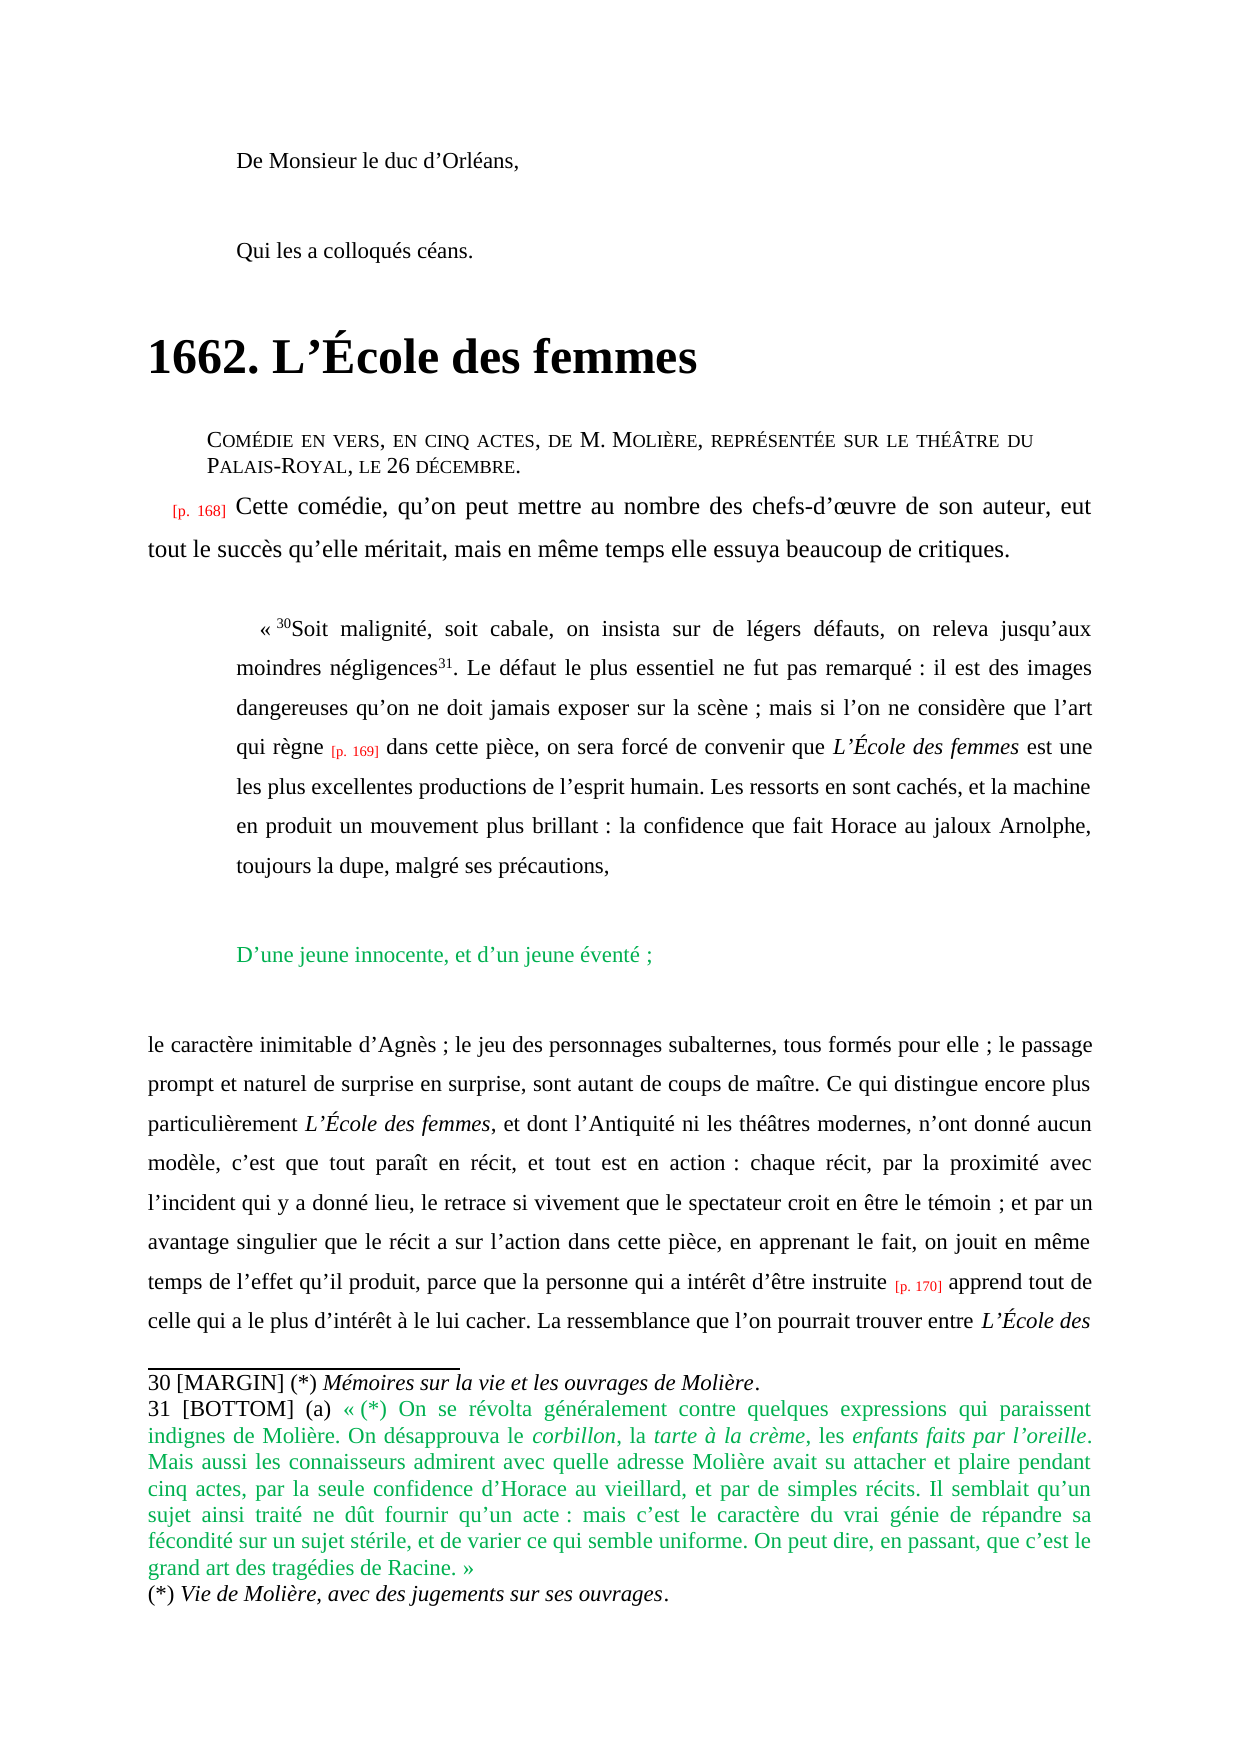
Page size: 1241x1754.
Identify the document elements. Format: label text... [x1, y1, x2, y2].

text De Monsieur le duc d’Orléans, [236, 148, 1093, 174]
text [p. 168] Cette comédie, qu’on peut mettre au nombre des chefs-d’œuvre de son auteur, eut tout le succès qu’elle méritait, mais en même temps elle essuya beaucoup de critiques. [148, 491, 1093, 563]
text Qui les a colloqués céans. [236, 237, 1093, 263]
text [BOTTOM] (a) « (*) On se révolta généralement contre quelques expressions qui paraissent indignes de Molière. On désapprouva le corbillon, la tarte à la crème, les enfants faits par l’oreille. Mais aussi les connaisseurs admirent avec quelle adresse Molière avait su attacher et plaire pendant cinq actes, par la seule confidence d’Horace au vieillard, et par de simples récits. Il semblait qu’un sujet ainsi traité ne dût fournir qu’un acte : mais c’est le caractère du vrai génie de répandre sa fécondité sur un sujet stérile, et de varier ce qui semble uniforme. On peut dire, en passant, que c’est le grand art des tragédies de Racine. » [148, 1396, 1093, 1580]
text Comédie en vers, en cinq actes, de M. Molière, représentée sur le théâtre du Palais-Royal, le 26 décembre. [207, 426, 1033, 479]
subtitle 1662. L’École des femmes [148, 327, 1093, 384]
text D’une jeune innocente, et d’un jeune éventé ; [236, 941, 1093, 968]
text le caractère inimitable d’Agnès ; le jeu des personnages subalternes, tous formés pour elle ; le passage prompt et naturel de surprise en surprise, sont autant de coups de maître. Ce qui distingue encore plus particulièrement L’École des femmes, et dont l’Antiquité ni les théâtres modernes, n’ont donné aucun modèle, c’est que tout paraît en récit, et tout est en action : chaque récit, par la proximité avec l’incident qui y a donné lieu, le retrace si vivement que le spectateur croit en être le témoin ; et par un avantage singulier que le récit a sur l’action dans cette pièce, en apprenant le fait, on jouit en même temps de l’effet qu’il produit, parce que la personne qui a intérêt d’être instruite [p. 170] apprend tout de celle qui a le plus d’intérêt à le lui cacher. La ressemblance que l’on pourrait trouver entre L’École des [148, 1031, 1093, 1333]
text (*) Vie de Molière, avec des jugements sur ses ouvrages. [148, 1580, 1093, 1606]
text [MARGIN] (*) Mémoires sur la vie et les ouvrages de Molière. [148, 1369, 1093, 1396]
text « Soit malignité, soit cabale, on insista sur de légers défauts, on releva jusqu’aux moindres négligences. Le défaut le plus essentiel ne fut pas remarqué : il est des images dangereuses qu’on ne doit jamais exposer sur la scène ; mais si l’on ne considère que l’art qui règne [p. 169] dans cette pièce, on sera forcé de convenir que L’École des femmes est une les plus excellentes productions de l’esprit humain. Les ressorts en sont cachés, et la machine en produit un mouvement plus brillant : la confidence que fait Horace au jaloux Arnolphe, toujours la dupe, malgré ses précautions, [236, 615, 1093, 878]
